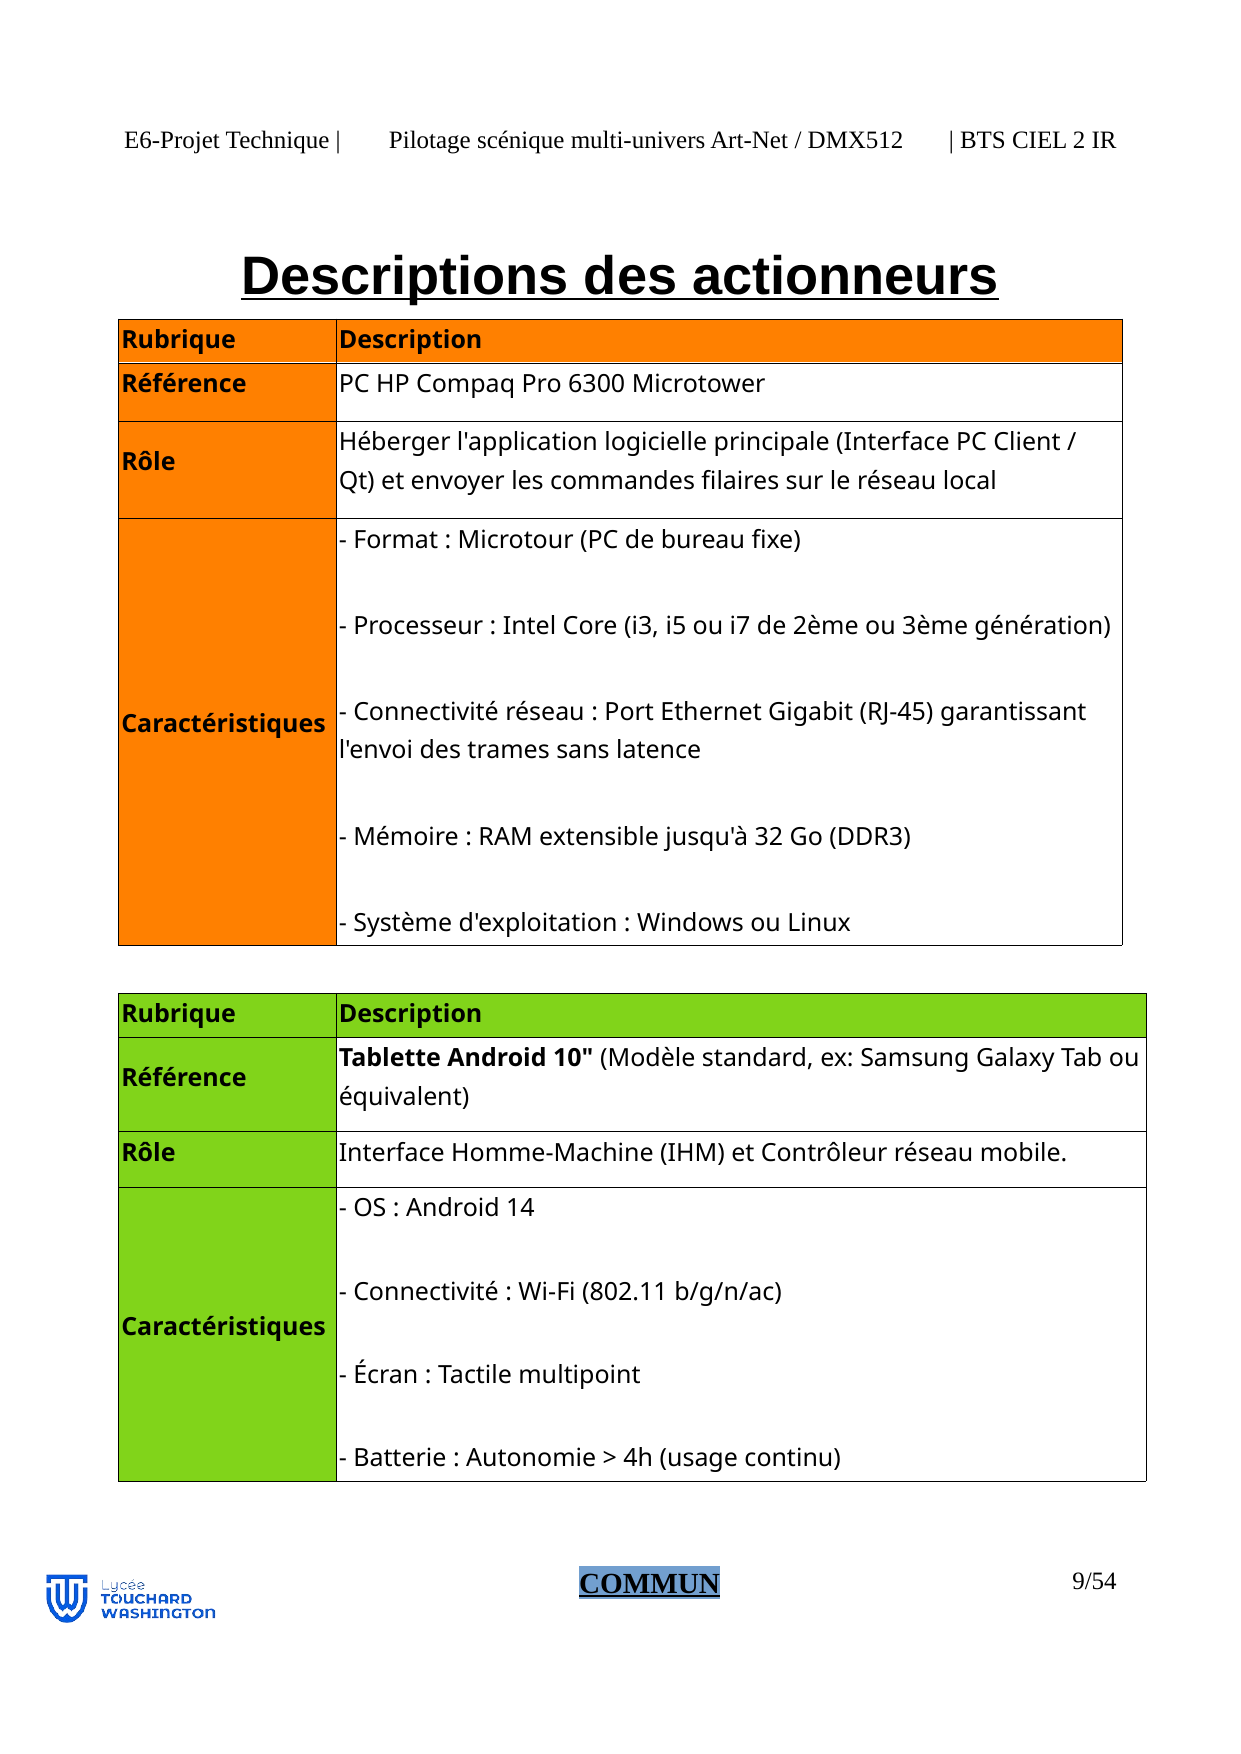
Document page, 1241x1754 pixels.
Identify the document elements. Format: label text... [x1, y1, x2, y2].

picture [119, 1560, 256, 1606]
table_cell Référence [119, 1038, 336, 1131]
table_cell Tablette Android 10" (Modèle standard, ex: Samsung Galaxy Tab ou équivalent) [337, 1038, 1146, 1131]
table_header Description [337, 994, 1146, 1037]
table_cell Caractéristiques [119, 1188, 336, 1481]
table_cell Héberger l'application logicielle principale (Interface PC Client / Qt) et envoyer les commandes filaires sur le réseau local [337, 422, 1122, 518]
table_header Rubrique [119, 320, 336, 362]
table_header Rubrique [119, 994, 336, 1037]
table_header Description [337, 320, 1122, 362]
picture [6, 1537, 256, 1661]
table_cell PC HP Compaq Pro 6300 Microtower [337, 364, 1122, 421]
table_cell Caractéristiques [119, 519, 336, 945]
table_cell Référence [119, 364, 336, 421]
table_cell Interface Homme-Machine (IHM) et Contrôleur réseau mobile. [337, 1132, 1146, 1187]
table_cell Rôle [119, 422, 336, 518]
table_cell Rôle [119, 1132, 336, 1187]
subtitle Descriptions des actionneurs [118, 244, 1122, 306]
table_cell - Format : Microtour (PC de bureau fixe) - Processeur : Intel Core (i3, i5 ou i7 de 2ème ou 3ème génération) - Connectivité réseau : Port Ethernet Gigabit (RJ-45) garantissant l'envoi des trames sans latence - Mémoire : RAM extensible jusqu'à 32 Go (DDR3) - Système d'exploitation : Windows ou Linux [337, 519, 1122, 945]
table_cell - OS : Android 14 - Connectivité : Wi-Fi (802.11 b/g/n/ac) - Écran : Tactile multipoint - Batterie : Autonomie > 4h (usage continu) [337, 1188, 1146, 1481]
